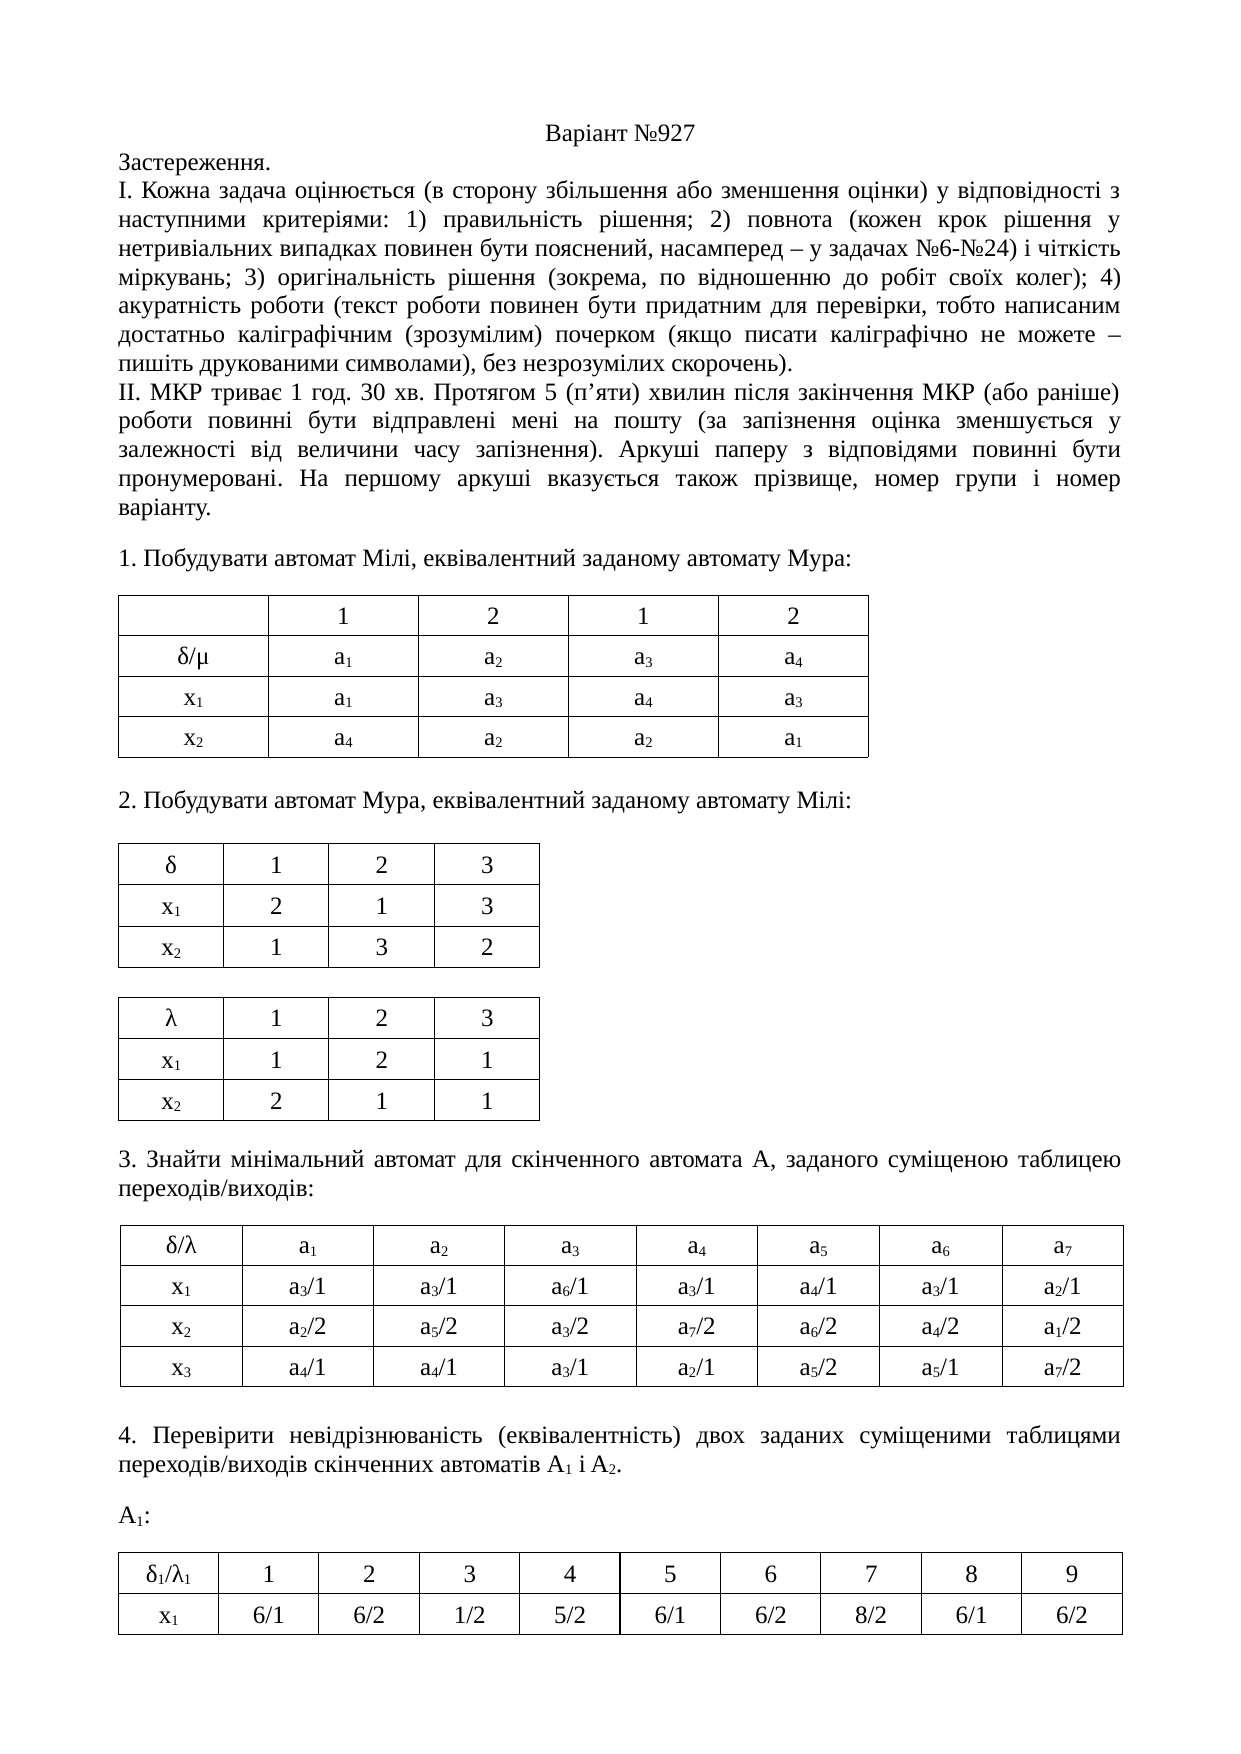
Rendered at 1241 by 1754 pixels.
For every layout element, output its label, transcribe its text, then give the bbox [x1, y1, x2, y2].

table_cell δ/μ [119, 636, 268, 676]
table_cell a4/1 [243, 1347, 373, 1386]
table_cell a2/1 [637, 1347, 757, 1386]
text 1. Побудувати автомат Мілі, еквівалентний заданому автомату Мура: [118, 543, 1122, 572]
text A1: [150, 1500, 1122, 1529]
table_cell 8/2 [821, 1594, 921, 1634]
table_header 2 [719, 596, 868, 635]
table_header 3 [435, 998, 539, 1038]
table_header 4 [520, 1553, 619, 1593]
table_header 3 [435, 844, 539, 884]
table_cell х1 [119, 885, 223, 926]
table_cell a6/2 [758, 1306, 879, 1346]
table_header 6 [721, 1553, 820, 1593]
table_header a1 [243, 1226, 373, 1265]
text Варіант №927 [118, 118, 1122, 147]
table_cell a2/2 [243, 1306, 373, 1346]
table_cell a5/2 [374, 1306, 504, 1346]
table_cell a3/2 [505, 1306, 636, 1346]
table_cell x3 [121, 1347, 242, 1386]
table_header a6 [880, 1226, 1002, 1265]
table_cell х2 [119, 1080, 223, 1120]
table_cell a2 [419, 636, 568, 676]
table_cell a7/2 [637, 1306, 757, 1346]
table_header λ [119, 998, 223, 1038]
table_header 2 [329, 998, 434, 1038]
table_cell a3 [569, 636, 718, 676]
table_cell a2 [569, 717, 718, 757]
table_cell 5/2 [520, 1594, 619, 1634]
table_cell 3 [435, 885, 539, 926]
table_cell 6/2 [319, 1594, 419, 1634]
table_cell a4/1 [758, 1266, 879, 1305]
table_header 1 [569, 596, 718, 635]
table_header a3 [505, 1226, 636, 1265]
table_cell x2 [121, 1306, 242, 1346]
text 2. Побудувати автомат Мура, еквiвалентний заданому автомату Мiлi: [852, 786, 1122, 814]
table_cell a1 [269, 677, 418, 716]
table_header 1 [269, 596, 418, 635]
table_header 8 [922, 1553, 1021, 1593]
table_cell a4/1 [374, 1347, 504, 1386]
table_cell a7/2 [1003, 1347, 1123, 1386]
table_cell 6/2 [1022, 1594, 1122, 1634]
table_header 9 [1022, 1553, 1122, 1593]
table_cell 3 [329, 927, 434, 967]
table_cell 1 [329, 1080, 434, 1120]
table_cell 6/1 [922, 1594, 1021, 1634]
table_header 5 [621, 1553, 720, 1593]
text 3. Знайти мінімальний автомат для скінченного автомата А, заданого суміщеною таблицею переходів/виходів: [314, 1173, 1122, 1202]
table_cell 1/2 [420, 1594, 519, 1634]
table_header a5 [758, 1226, 879, 1265]
table_cell 2 [224, 885, 328, 926]
table_cell a3/1 [637, 1266, 757, 1305]
table_header 2 [319, 1553, 419, 1593]
text 4. Перевiрити невiдрiзнюванiсть (еквiвалентнiсть) двох заданих сумiщеними таблицями переходiв/виходiв скiнченних автоматiв A1 i A2. [622, 1449, 1122, 1477]
table_cell х1 [119, 1039, 223, 1079]
table_header a4 [637, 1226, 757, 1265]
table_header [119, 596, 268, 635]
table_cell 6/1 [219, 1594, 318, 1634]
table_header a2 [374, 1226, 504, 1265]
table_header 2 [419, 596, 568, 635]
table_cell 1 [435, 1039, 539, 1079]
table_cell х2 [119, 927, 223, 967]
table_cell 6/2 [721, 1594, 820, 1634]
table_cell 1 [224, 1039, 328, 1079]
table_cell x2 [119, 717, 268, 757]
table_cell a5/2 [758, 1347, 879, 1386]
table_header δ1/λ1 [119, 1553, 218, 1593]
table_header δ [119, 844, 223, 884]
table_cell 1 [329, 885, 434, 926]
table_cell a4/2 [880, 1306, 1002, 1346]
table_cell 2 [224, 1080, 328, 1120]
table_cell a6/1 [505, 1266, 636, 1305]
table_cell 2 [435, 927, 539, 967]
table_cell a1 [719, 717, 868, 757]
table_cell x1 [121, 1266, 242, 1305]
table_header 1 [224, 998, 328, 1038]
table_cell 1 [435, 1080, 539, 1120]
table_cell a3/1 [374, 1266, 504, 1305]
table_cell a1 [269, 636, 418, 676]
table_cell a4 [719, 636, 868, 676]
table_header 1 [224, 844, 328, 884]
table_cell 2 [329, 1039, 434, 1079]
text ІІ. МКР триває 1 год. 30 хв. Протягом 5 (п’яти) хвилин після закінчення МКР (або раніше) роботи повинні бути відправлені мені на пошту (за запізнення оцінка зменшується у залежності від величини часу запізнення). Аркуші паперу з відповідями повинні бути пронумеровані. На першому аркуші вказується також прізвище, номер групи і номер варіанту. [211, 492, 1122, 521]
table_cell a2/1 [1003, 1266, 1123, 1305]
table_header a7 [1003, 1226, 1123, 1265]
table_cell a3 [419, 677, 568, 716]
table_cell a3/1 [243, 1266, 373, 1305]
table_cell a2 [419, 717, 568, 757]
table_header 7 [821, 1553, 921, 1593]
table_cell 6/1 [621, 1594, 720, 1634]
table_cell a5/1 [880, 1347, 1002, 1386]
table_cell x1 [119, 677, 268, 716]
table_cell a3/1 [505, 1347, 636, 1386]
table_cell a3 [719, 677, 868, 716]
table_cell a1/2 [1003, 1306, 1123, 1346]
table_cell a4 [569, 677, 718, 716]
table_header δ/λ [121, 1226, 242, 1265]
table_cell 1 [224, 927, 328, 967]
text Застереження. [277, 147, 1122, 176]
table_header 1 [219, 1553, 318, 1593]
table_cell a3/1 [880, 1266, 1002, 1305]
table_cell a4 [269, 717, 418, 757]
table_header 2 [329, 844, 434, 884]
table_cell х1 [119, 1594, 218, 1634]
table_header 3 [420, 1553, 519, 1593]
